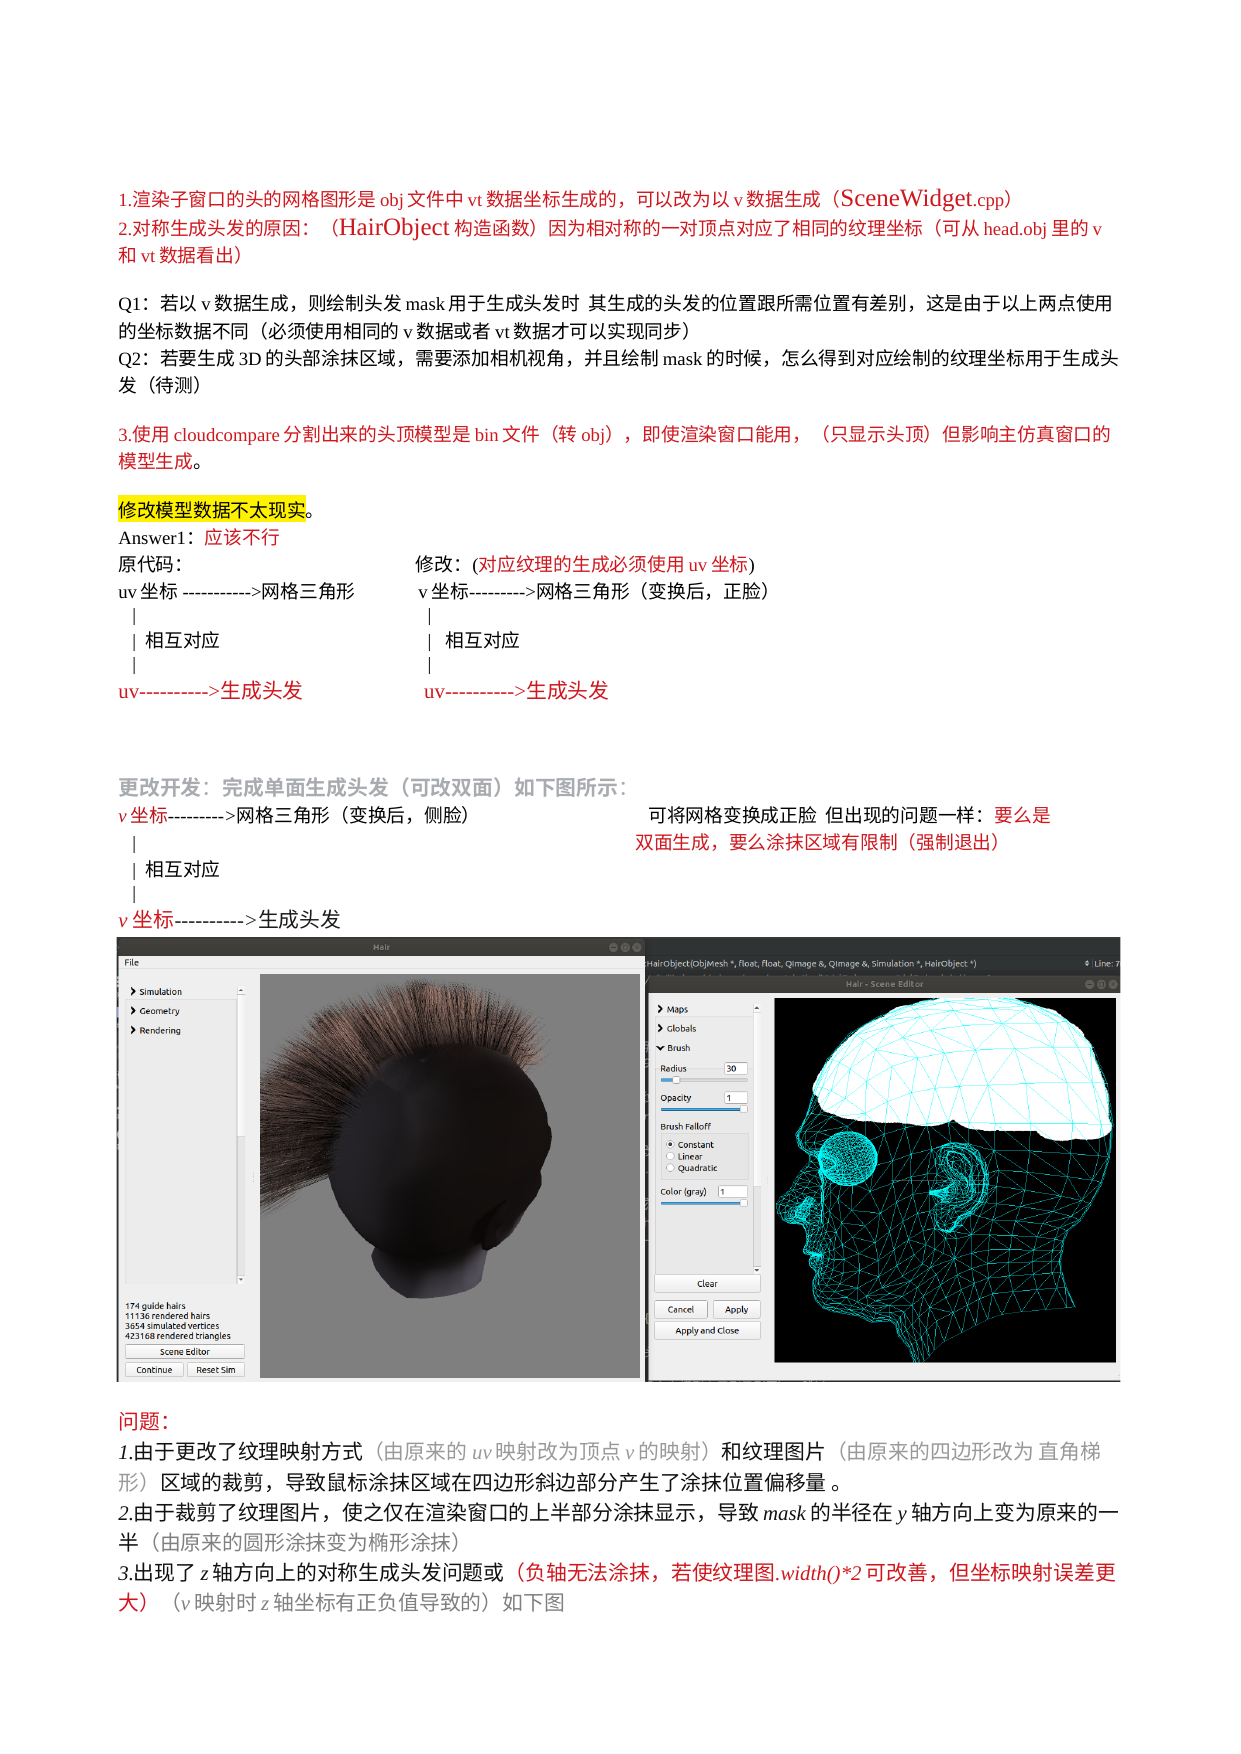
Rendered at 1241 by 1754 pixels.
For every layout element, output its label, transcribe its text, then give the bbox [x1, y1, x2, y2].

text | 相互对应 [118, 855, 1122, 882]
text 1.由于更改了纹理映射方式（由原来的 uv映射改为顶点v的映射）和纹理图片（由原来的四边形改为 直角梯形）区域的裁剪，导致鼠标涂抹区域在四边形斜边部分产生了涂抹位置偏移量 。 [118, 1436, 1122, 1496]
text Q1：若以v数据生成，则绘制头发mask用于生成头发时 其生成的头发的位置跟所需位置有差别，这是由于以上两点使用的坐标数据不同（必须使用相同的v数据或者vt数据才可以实现同步） [118, 289, 1122, 343]
text Answer1：应该不行 [118, 522, 1122, 550]
text 问题： [118, 1405, 1122, 1436]
text v 坐标---------->生成头发 [118, 904, 1122, 934]
text 3.使用cloudcompare分割出来的头顶模型是bin文件（转obj），即使渲染窗口能用，（只显示头顶）但影响主仿真窗口的模型生成。 [118, 419, 1122, 474]
text 2.对称生成头发的原因：（HairObject构造函数）因为相对称的一对顶点对应了相同的纹理坐标（可从head.obj里的v和vt数据看出） [118, 212, 1122, 267]
text | | [118, 653, 1122, 674]
text Q2：若要生成3D的头部涂抹区域，需要添加相机视角，并且绘制mask的时候，怎么得到对应绘制的纹理坐标用于生成头发（待测） [118, 343, 1122, 398]
text 3.出现了z轴方向上的对称生成头发问题或（负轴无法涂抹，若使纹理图.width()*2可改善，但坐标映射误差更大）（v映射时z轴坐标有正负值导致的）如下图 [118, 1556, 1122, 1617]
text uv---------->生成头发 uv---------->生成头发 [118, 674, 1122, 704]
text 1.渲染子窗口的头的网格图形是obj文件中vt数据坐标生成的，可以改为以v数据生成（SceneWidget.cpp） [118, 183, 1122, 212]
picture [116, 937, 1121, 1382]
text | [118, 882, 1122, 904]
text 更改开发：完成单面生成头发（可改双面）如下图所示： [118, 776, 1122, 801]
text v坐标--------->网格三角形（变换后，侧脸） 可将网格变换成正脸 但出现的问题一样：要么是 [118, 801, 1122, 828]
text 2.由于裁剪了纹理图片，使之仅在渲染窗口的上半部分涂抹显示，导致mask的半径在y轴方向上变为原来的一半（由原来的圆形涂抹变为椭形涂抹） [118, 1496, 1122, 1556]
text | | [118, 604, 1122, 626]
text 原代码： 修改：(对应纹理的生成必须使用uv坐标) [118, 550, 1122, 577]
text | 相互对应 | 相互对应 [118, 626, 1122, 653]
text 修改模型数据不太现实。 [118, 495, 1122, 522]
text uv坐标 ----------->网格三角形 v坐标--------->网格三角形（变换后，正脸） [118, 577, 1122, 604]
text | 双面生成，要么涂抹区域有限制（强制退出） [118, 828, 1122, 855]
